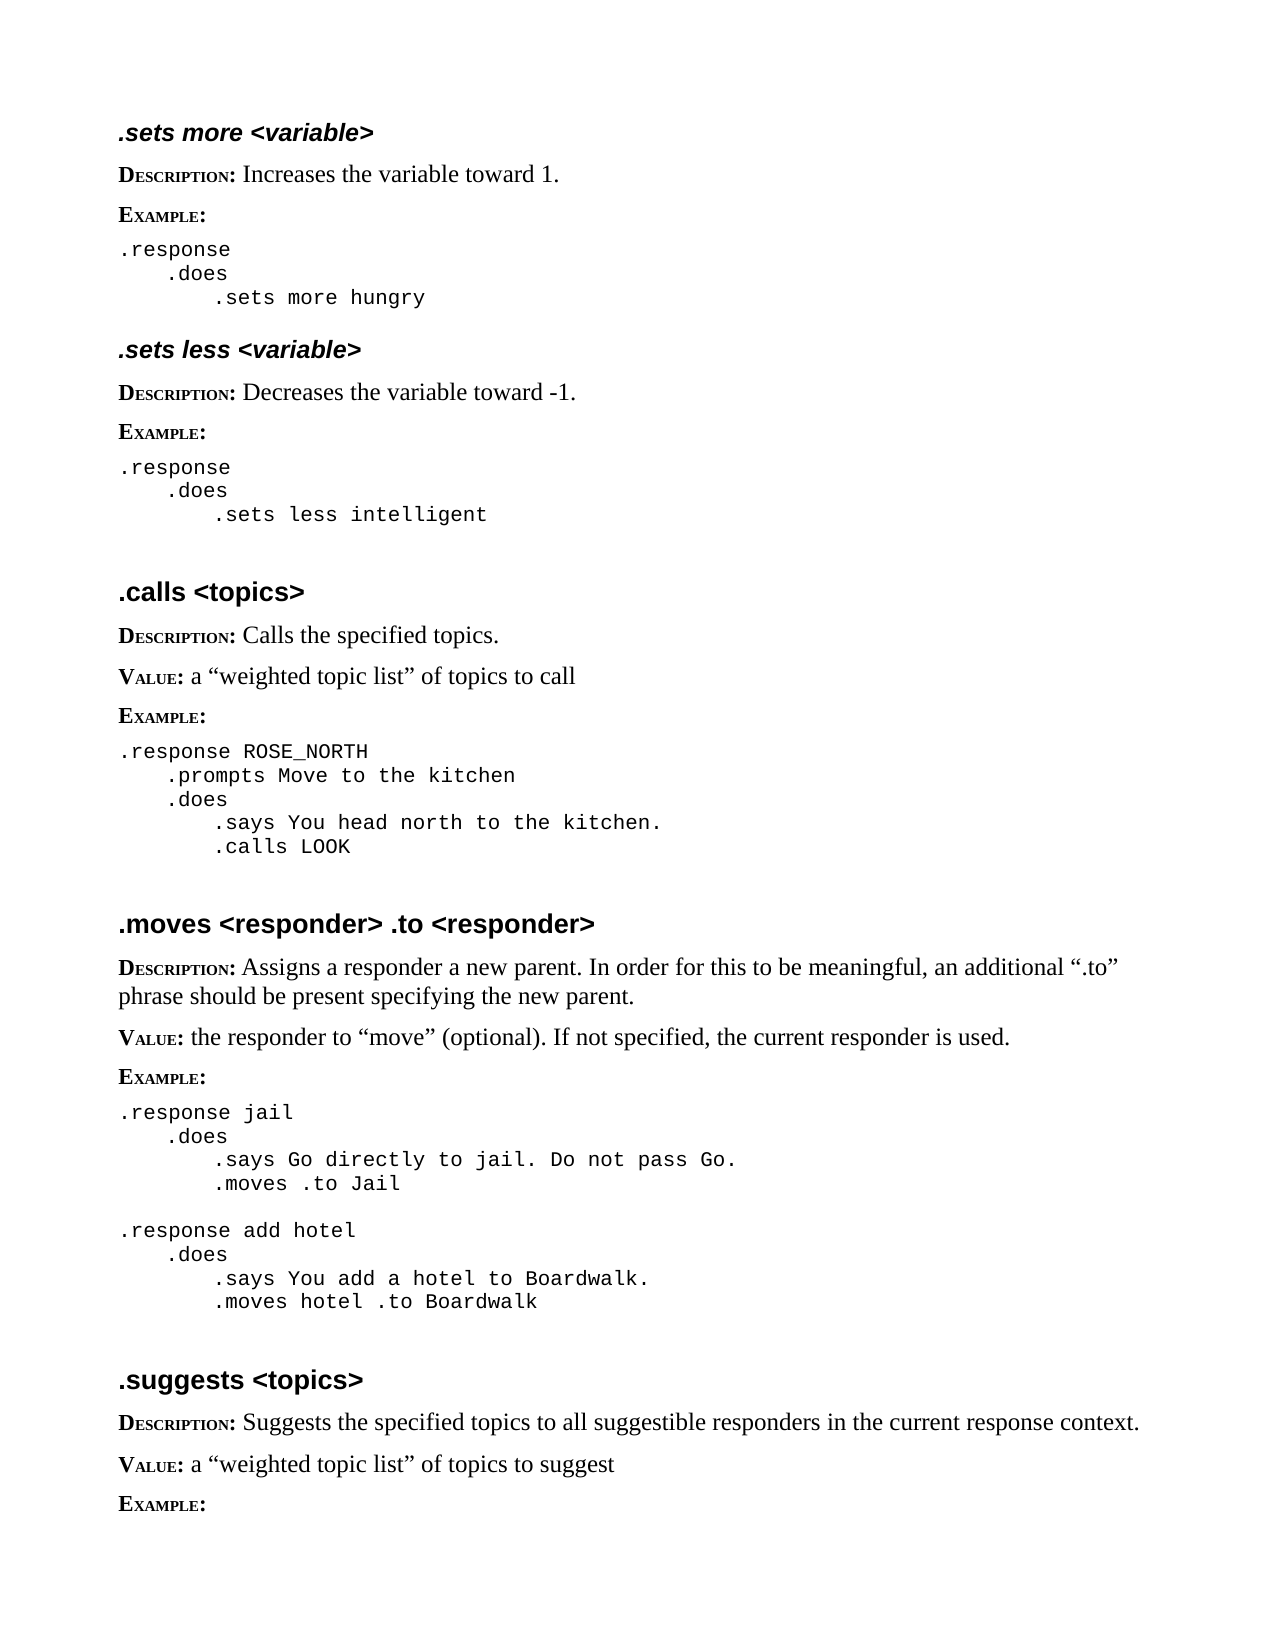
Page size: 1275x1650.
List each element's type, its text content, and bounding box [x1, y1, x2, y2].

text Example: [118, 201, 1157, 227]
text .response jail [118, 1102, 1157, 1126]
text .response [118, 457, 1157, 480]
text .says You head north to the kitchen. [118, 812, 1157, 836]
text .sets more hungry [118, 287, 1157, 310]
subtitle .suggests <topics> [118, 1364, 1157, 1395]
text .does [118, 1244, 1157, 1268]
text .response [118, 239, 1157, 263]
text Example: [118, 418, 1157, 444]
text .moves .to Jail [118, 1173, 1157, 1197]
subtitle .sets more <variable> [118, 118, 1157, 147]
text .response add hotel [118, 1220, 1157, 1244]
text Description: Decreases the variable toward -1. [118, 377, 1157, 405]
text Description: Assigns a responder a new parent. In order for this to be meaningful, an additional “.to” phrase should be present specifying the new parent. [118, 952, 1157, 1009]
text Value: the responder to “move” (optional). If not specified, the current responder is used. [118, 1022, 1157, 1051]
subtitle .moves <responder> .to <responder> [118, 908, 1157, 939]
text .does [118, 1126, 1157, 1149]
text .sets less intelligent [118, 504, 1157, 528]
text .moves hotel .to Boardwalk [118, 1291, 1157, 1315]
text .says You add a hotel to Boardwalk. [118, 1268, 1157, 1291]
text .response ROSE_NORTH [118, 741, 1157, 765]
text Example: [118, 703, 1157, 729]
text .says Go directly to jail. Do not pass Go. [118, 1149, 1157, 1173]
text Example: [118, 1490, 1157, 1516]
text Value: a “weighted topic list” of topics to call [118, 661, 1157, 690]
text .calls LOOK [118, 836, 1157, 860]
text Value: a “weighted topic list” of topics to suggest [118, 1449, 1157, 1477]
subtitle .sets less <variable> [118, 335, 1157, 364]
text Example: [118, 1063, 1157, 1090]
text Description: Suggests the specified topics to all suggestible responders in the current response context. [118, 1407, 1157, 1436]
text Description: Increases the variable toward 1. [118, 159, 1157, 188]
text .prompts Move to the kitchen [118, 765, 1157, 789]
subtitle .calls <topics> [118, 576, 1157, 608]
text .does [118, 480, 1157, 504]
text .does [118, 263, 1157, 287]
text Description: Calls the specified topics. [118, 620, 1157, 649]
text .does [118, 789, 1157, 812]
